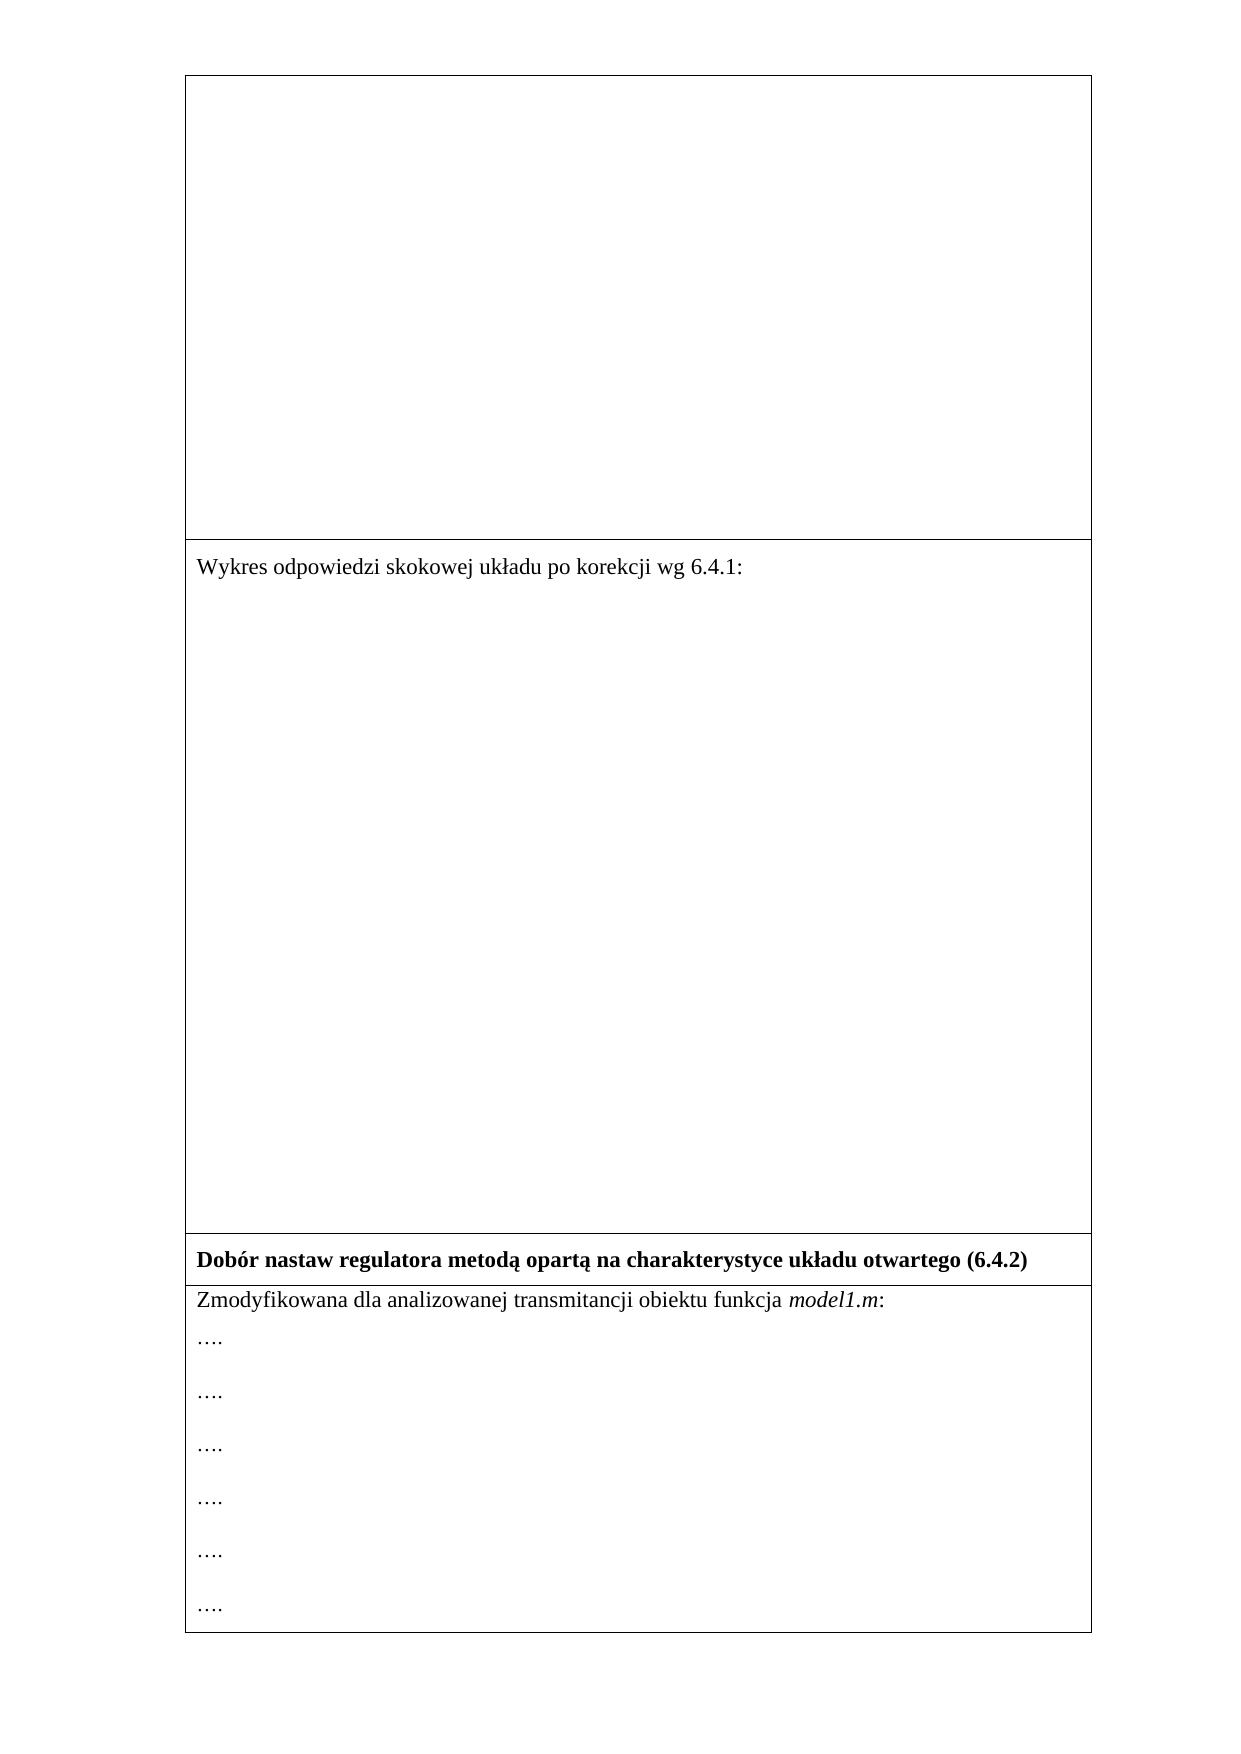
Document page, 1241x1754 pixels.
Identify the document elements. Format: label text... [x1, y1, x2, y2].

table_cell [186, 76, 1091, 539]
table_cell Dobór nastaw regulatora metodą opartą na charakterystyce układu otwartego (6.4.2) [186, 1234, 1091, 1285]
table_cell Wykres odpowiedzi skokowej układu po korekcji wg 6.4.1: [186, 540, 1091, 1233]
table_cell Zmodyfikowana dla analizowanej transmitancji obiektu funkcja model1.m: …. …. …. …. …. …. [186, 1286, 1091, 1632]
